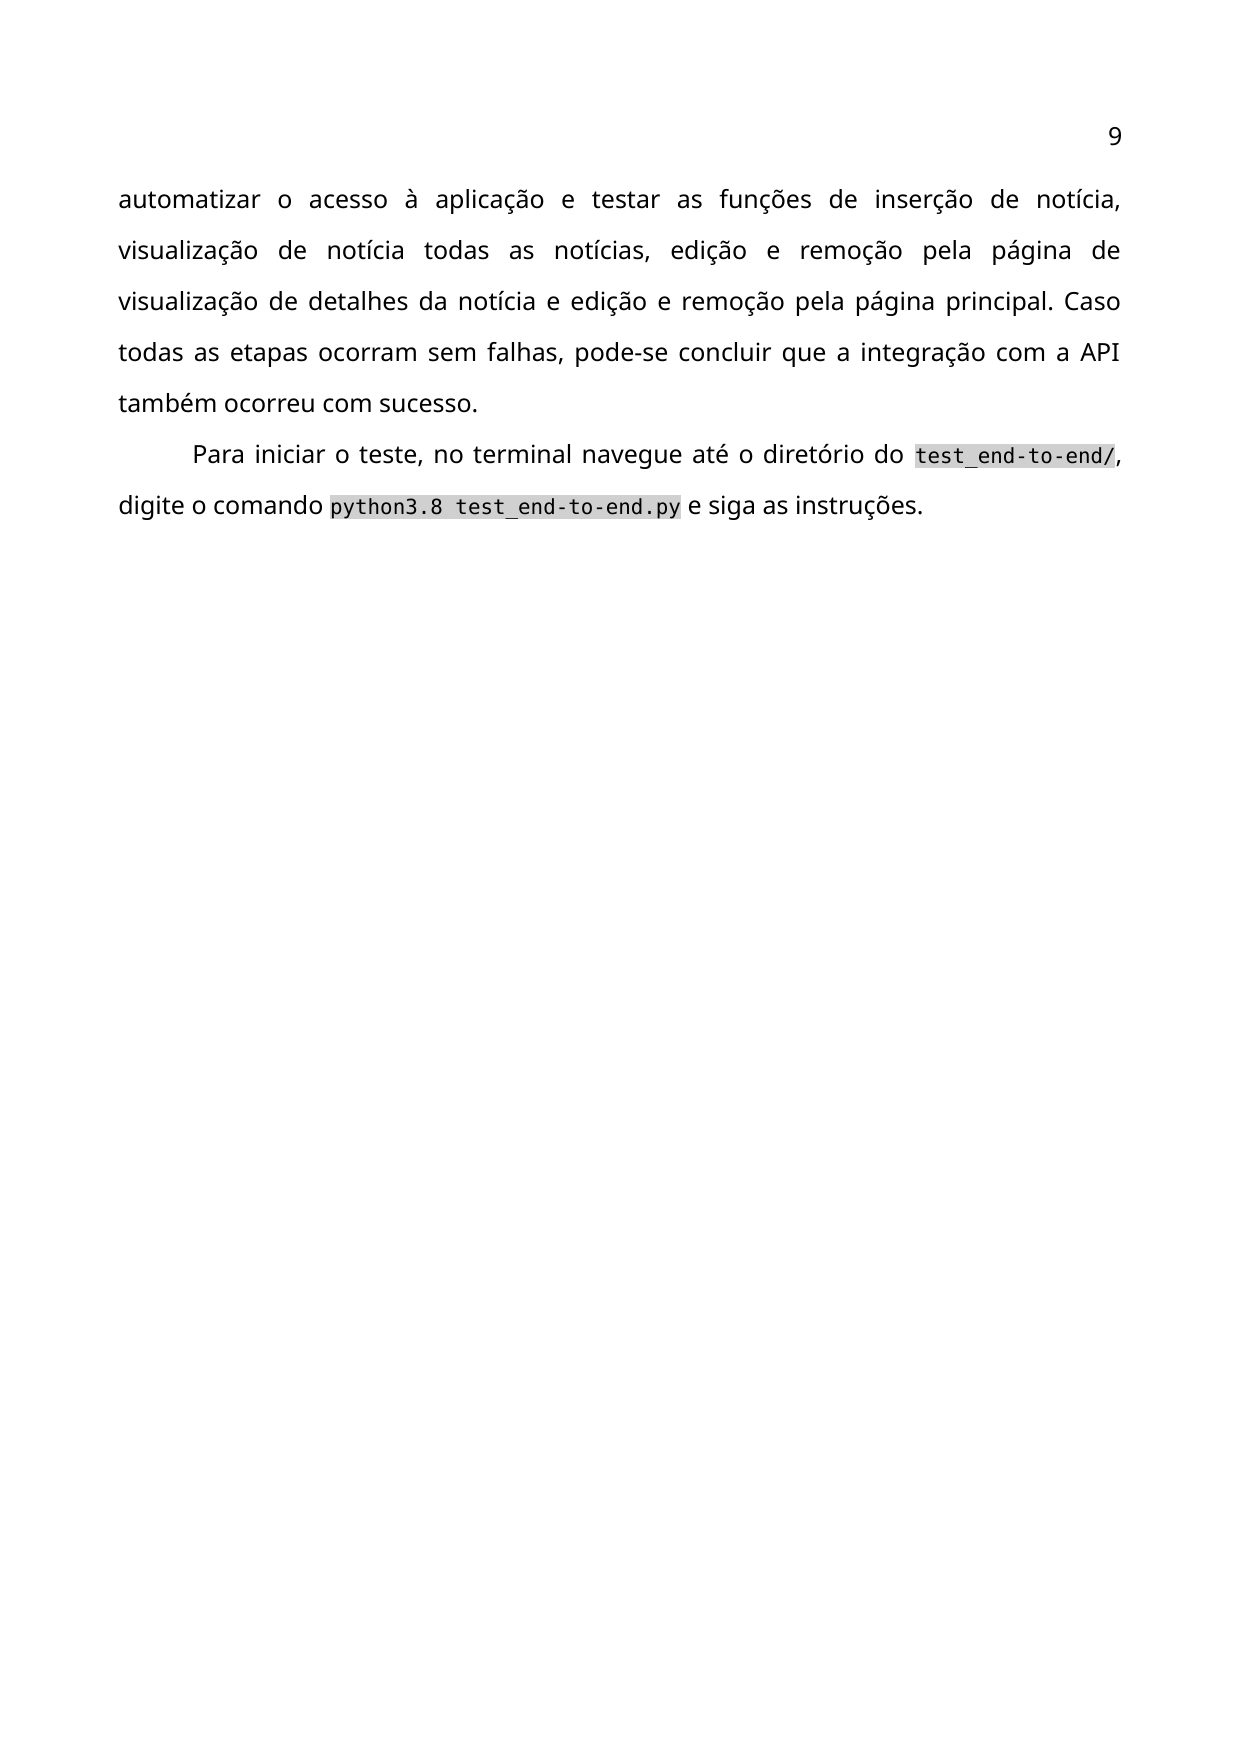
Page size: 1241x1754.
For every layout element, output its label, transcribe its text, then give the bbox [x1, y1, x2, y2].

text automatizar o acesso à aplicação e testar as funções de inserção de notícia, visualização de notícia todas as notícias, edição e remoção pela página de visualização de detalhes da notícia e edição e remoção pela página principal. Caso todas as etapas ocorram sem falhas, pode-se concluir que a integração com a API também ocorreu com sucesso. [118, 182, 1122, 420]
text Para iniciar o teste, no terminal navegue até o diretório do test_end-to-end/, digite o comando python3.8 test_end-to-end.py e siga as instruções. [118, 437, 1122, 522]
